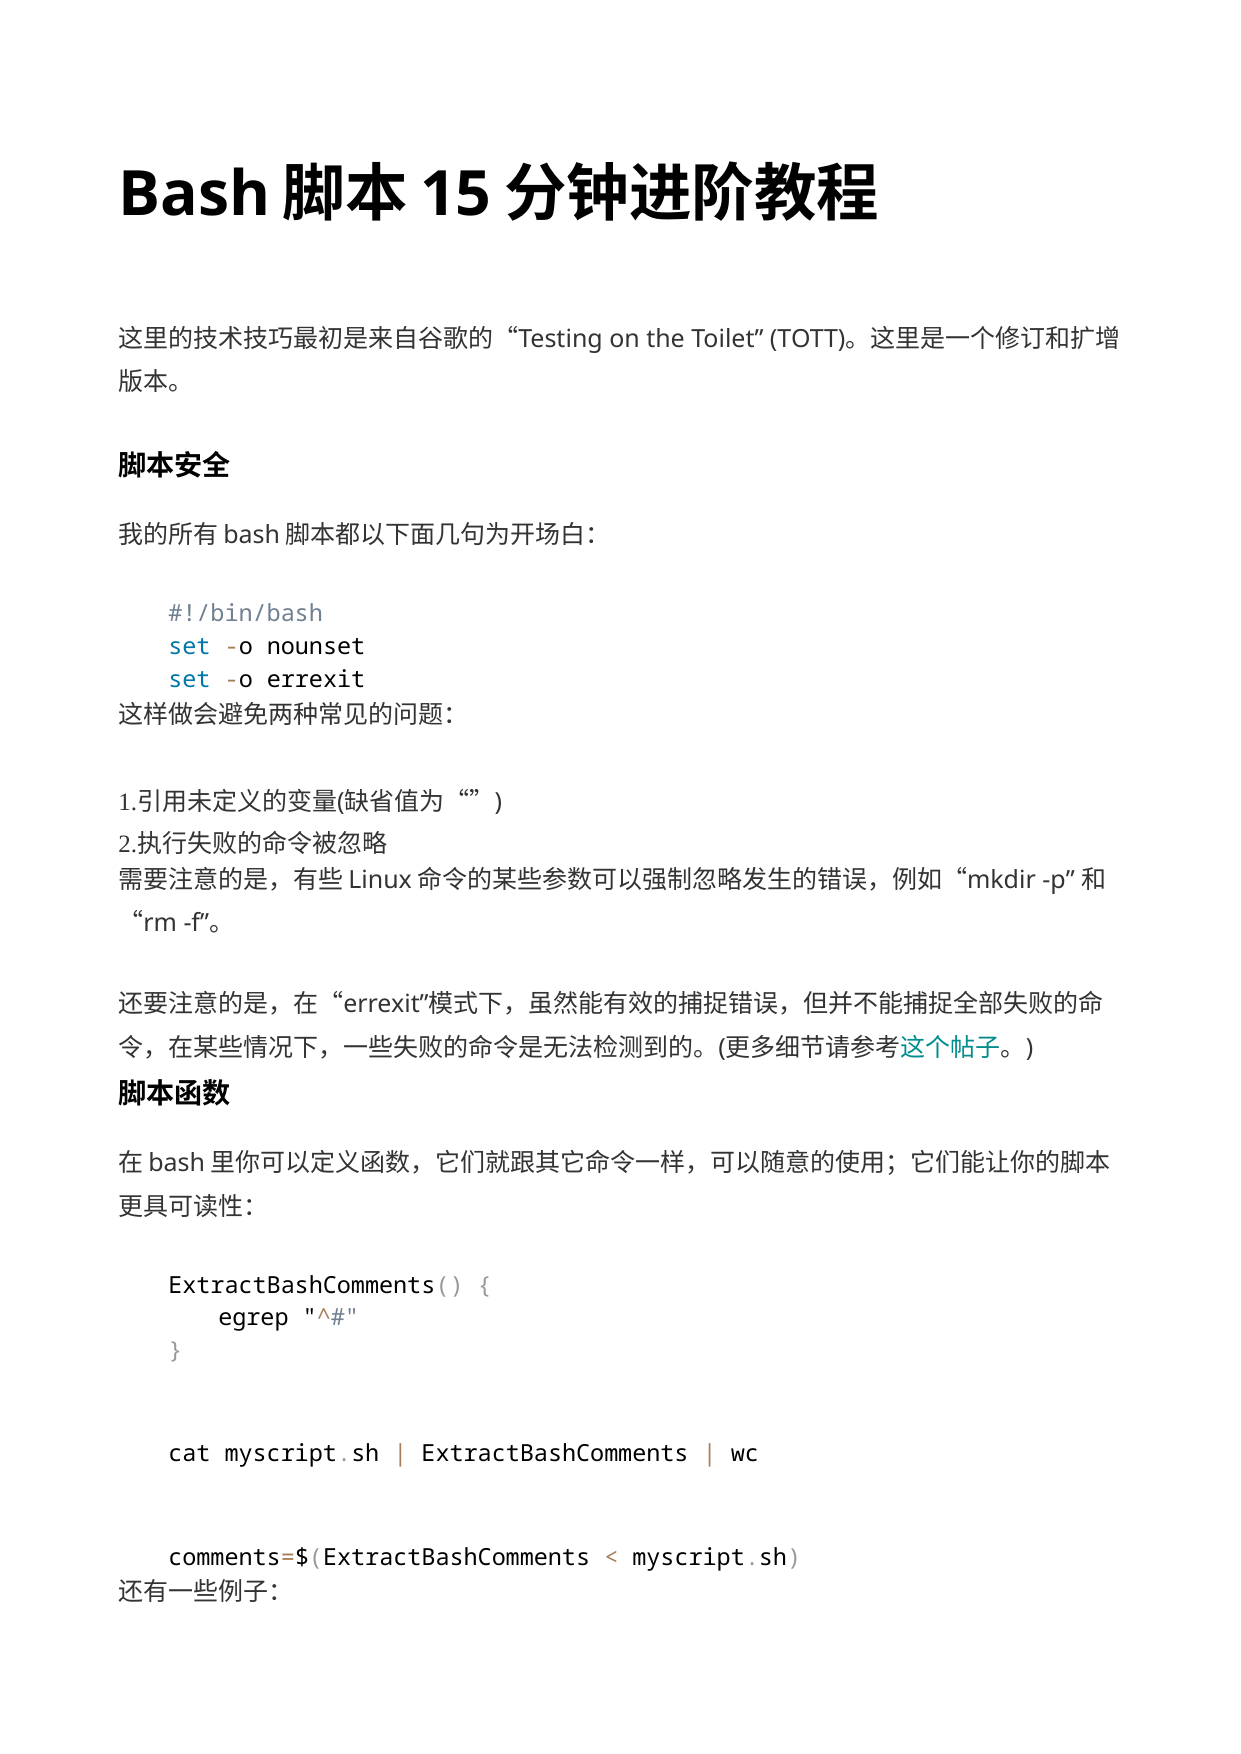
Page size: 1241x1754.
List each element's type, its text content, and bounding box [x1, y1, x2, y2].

subtitle 脚本函数 [118, 1071, 1122, 1111]
text cat myscript.sh | ExtractBashComments | wc [118, 1436, 1122, 1469]
text 需要注意的是，有些Linux命令的某些参数可以强制忽略发生的错误，例如“mkdir -p” 和 “rm -f”。 [118, 859, 1122, 939]
text ExtractBashComments() { [118, 1267, 1122, 1300]
list 执行失败的命令被忽略 [118, 817, 1122, 859]
text egrep "^#" [118, 1300, 1122, 1333]
subtitle 脚本安全 [118, 443, 1122, 483]
text 这里的技术技巧最初是来自谷歌的“Testing on the Toilet” (TOTT)。这里是一个修订和扩增版本。 [118, 318, 1122, 398]
text } [118, 1333, 1122, 1366]
list 引用未定义的变量(缺省值为“”) [118, 775, 1122, 817]
text comments=$(ExtractBashComments < myscript.sh) [118, 1539, 1122, 1572]
text 我的所有bash脚本都以下面几句为开场白： [118, 515, 1122, 551]
text set -o nounset [118, 628, 1122, 661]
text 还要注意的是，在“errexit”模式下，虽然能有效的捕捉错误，但并不能捕捉全部失败的命令，在某些情况下，一些失败的命令是无法检测到的。(更多细节请参考这个帖子。) [118, 984, 1122, 1063]
subtitle Bash脚本15分钟进阶教程 [118, 143, 1122, 234]
text #!/bin/bash [118, 596, 1122, 628]
text 还有一些例子： [118, 1572, 1122, 1608]
text 在bash里你可以定义函数，它们就跟其它命令一样，可以随意的使用；它们能让你的脚本更具可读性： [118, 1143, 1122, 1222]
text set -o errexit [118, 661, 1122, 694]
text 这样做会避免两种常见的问题： [118, 694, 1122, 730]
